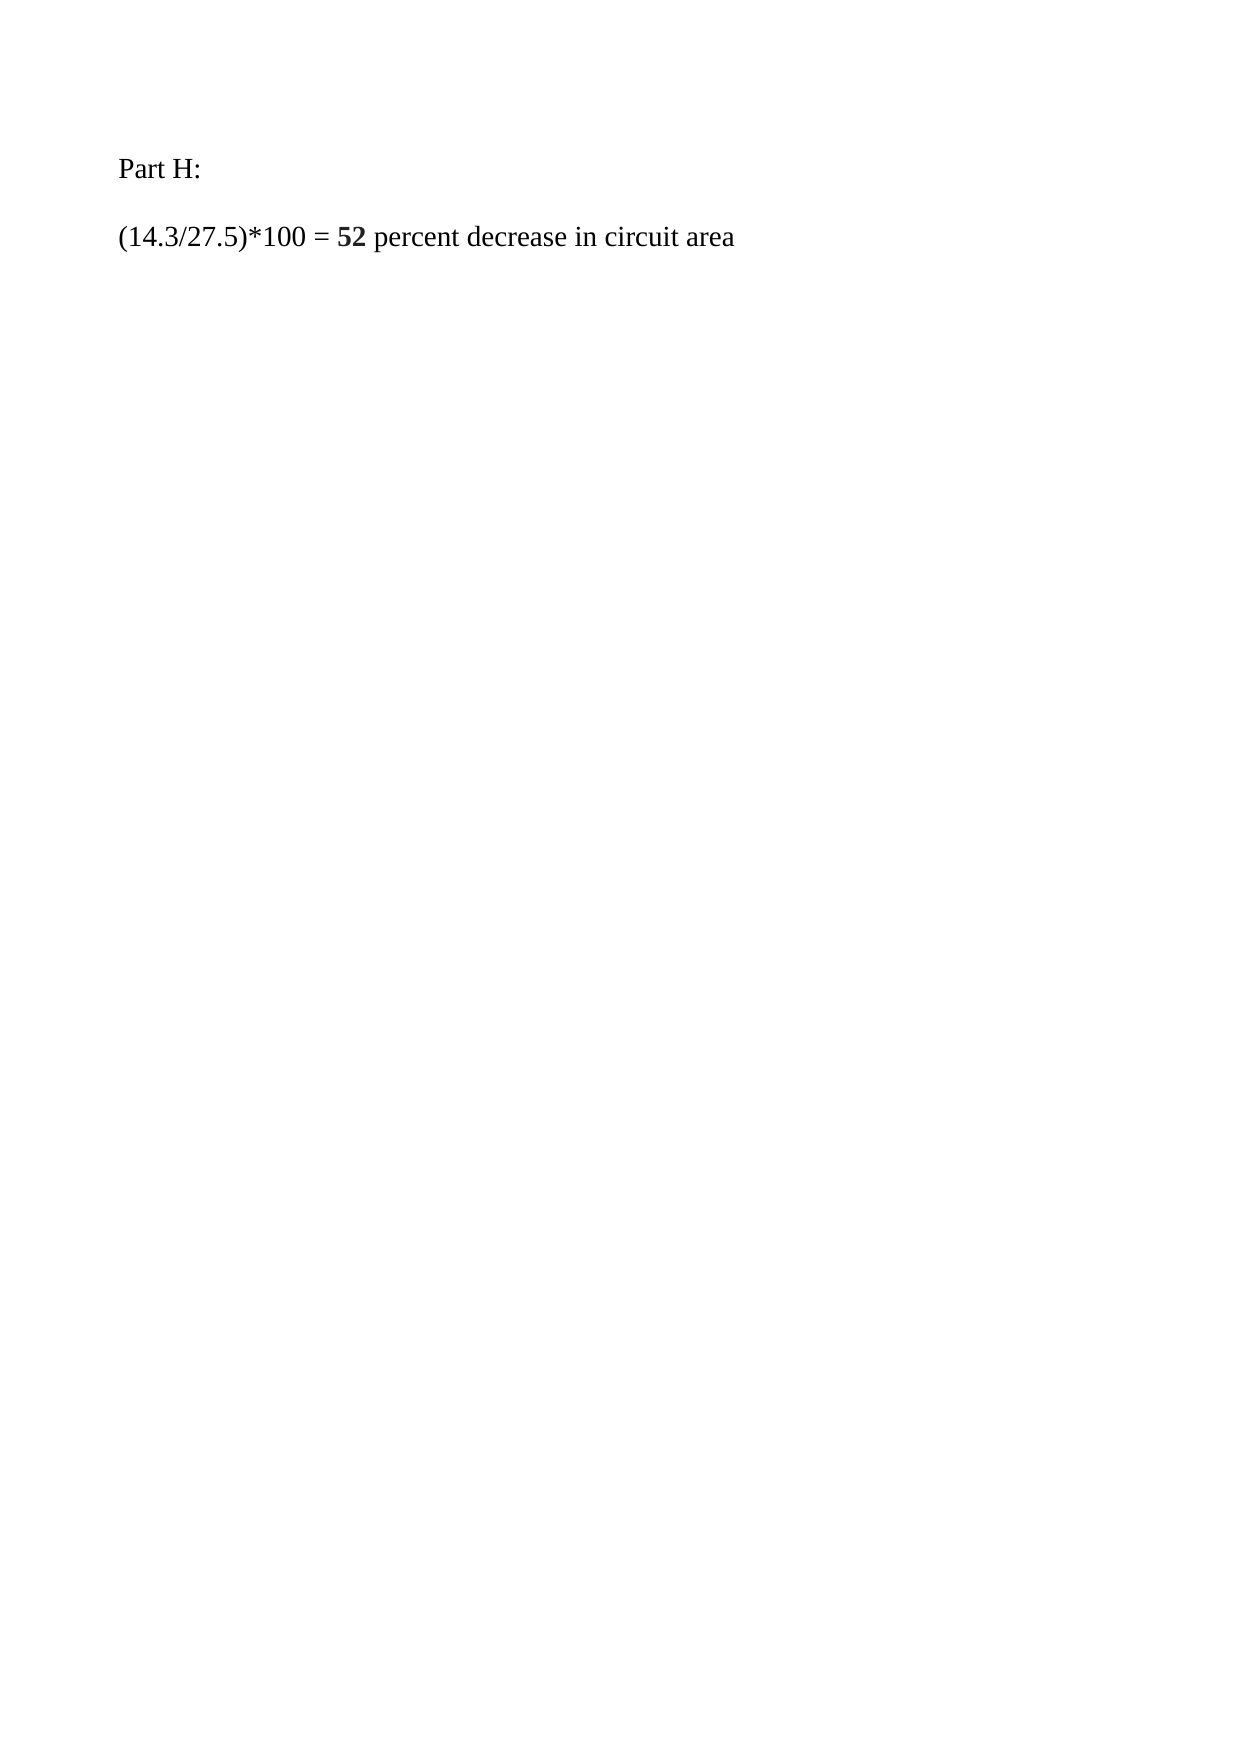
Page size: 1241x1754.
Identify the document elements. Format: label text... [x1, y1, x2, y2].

text Part H: [118, 152, 1122, 185]
text (14.3/27.5)*100 = 52 percent decrease in circuit area [118, 219, 1122, 252]
